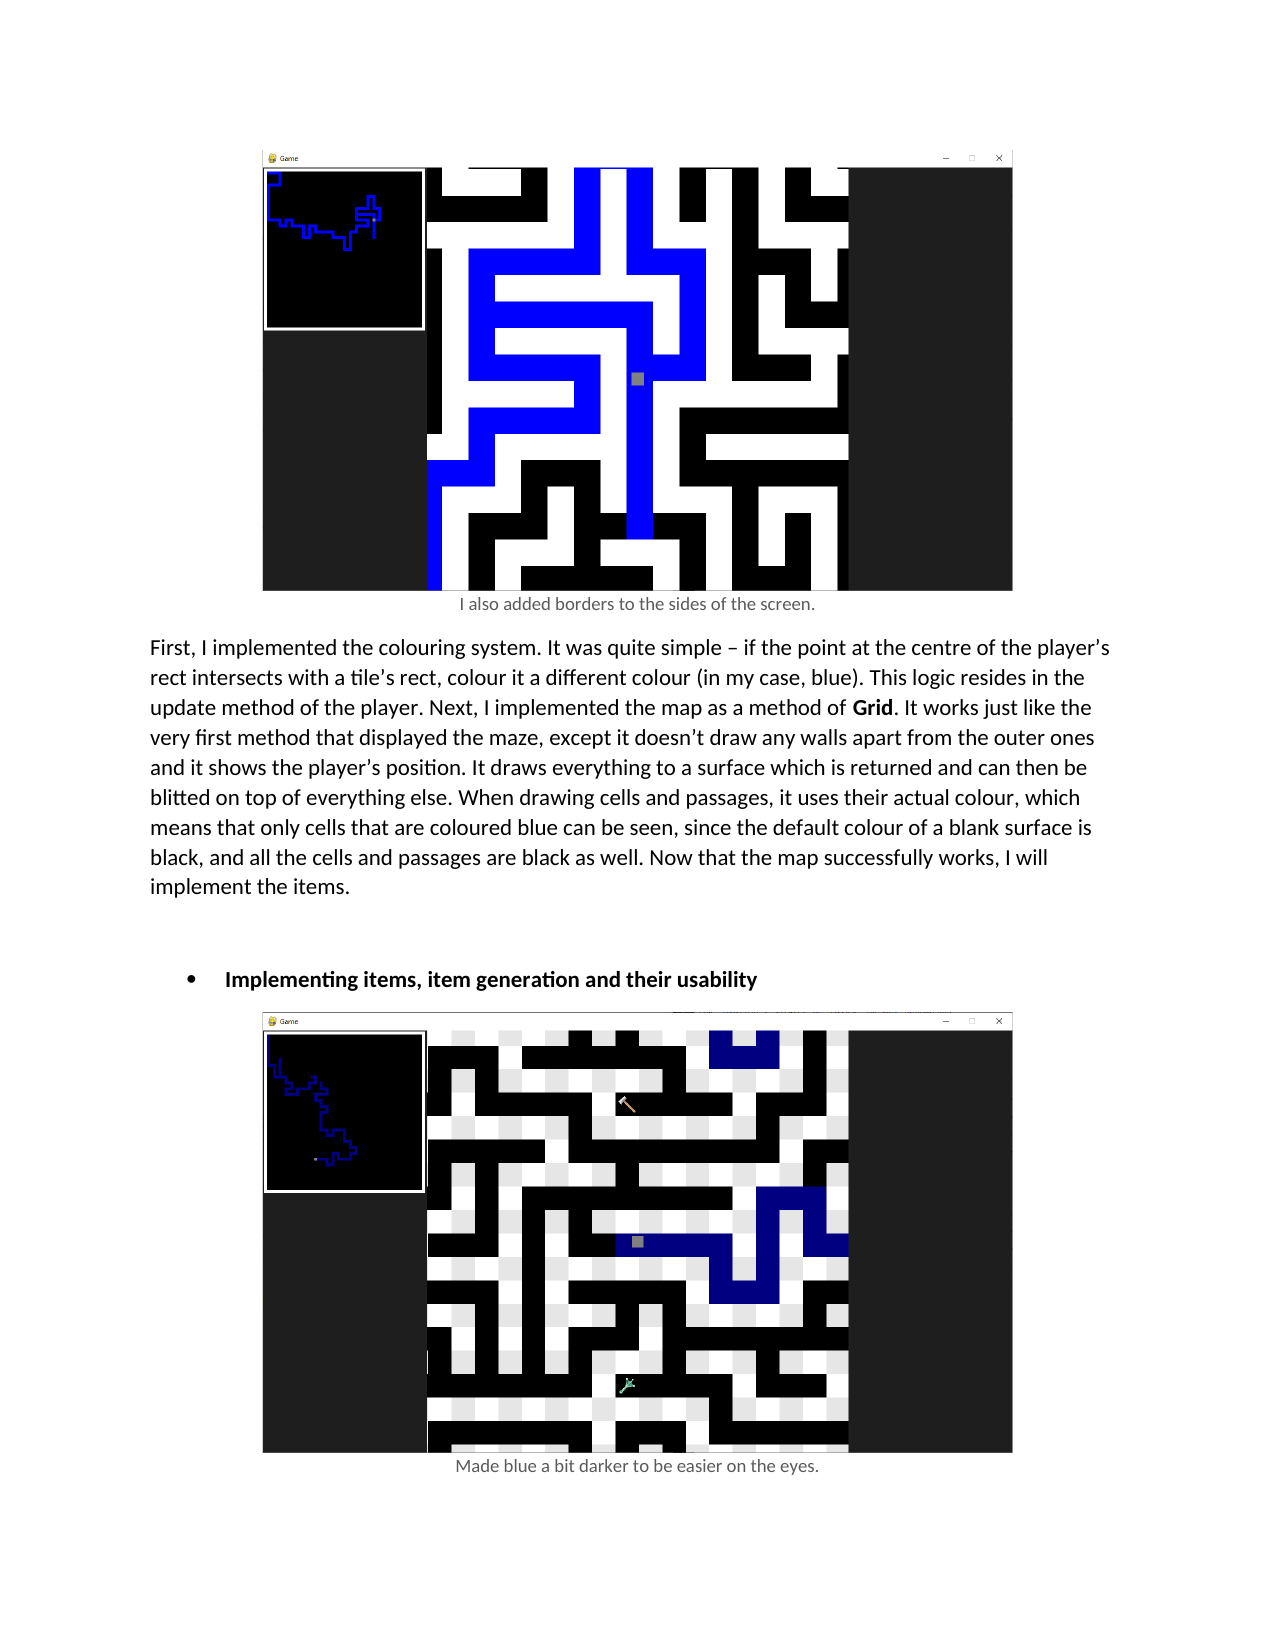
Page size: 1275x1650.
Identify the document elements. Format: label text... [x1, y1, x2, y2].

subtitle Made blue a bit darker to be easier on the eyes. [150, 1012, 1125, 1477]
text First, I implemented the colouring system. It was quite simple – if the point at the centre of the player’s rect intersects with a tile’s rect, colour it a different colour (in my case, blue). This logic resides in the update method of the player. Next, I implemented the map as a method of Grid. It works just like the very first method that displayed the maze, except it doesn’t draw any walls apart from the outer ones and it shows the player’s position. It draws everything to a surface which is returned and can then be blitted on top of everything else. When drawing cells and passages, it uses their actual colour, which means that only cells that are coloured blue can be seen, since the default colour of a blank surface is black, and all the cells and passages are black as well. Now that the map successfully works, I will implement the items. [150, 633, 1125, 901]
text I also added borders to the sides of the screen. [150, 150, 1125, 615]
picture [262, 150, 1013, 591]
list Implementing items, item generation and their usability [187, 966, 1125, 994]
picture [262, 1012, 1013, 1453]
